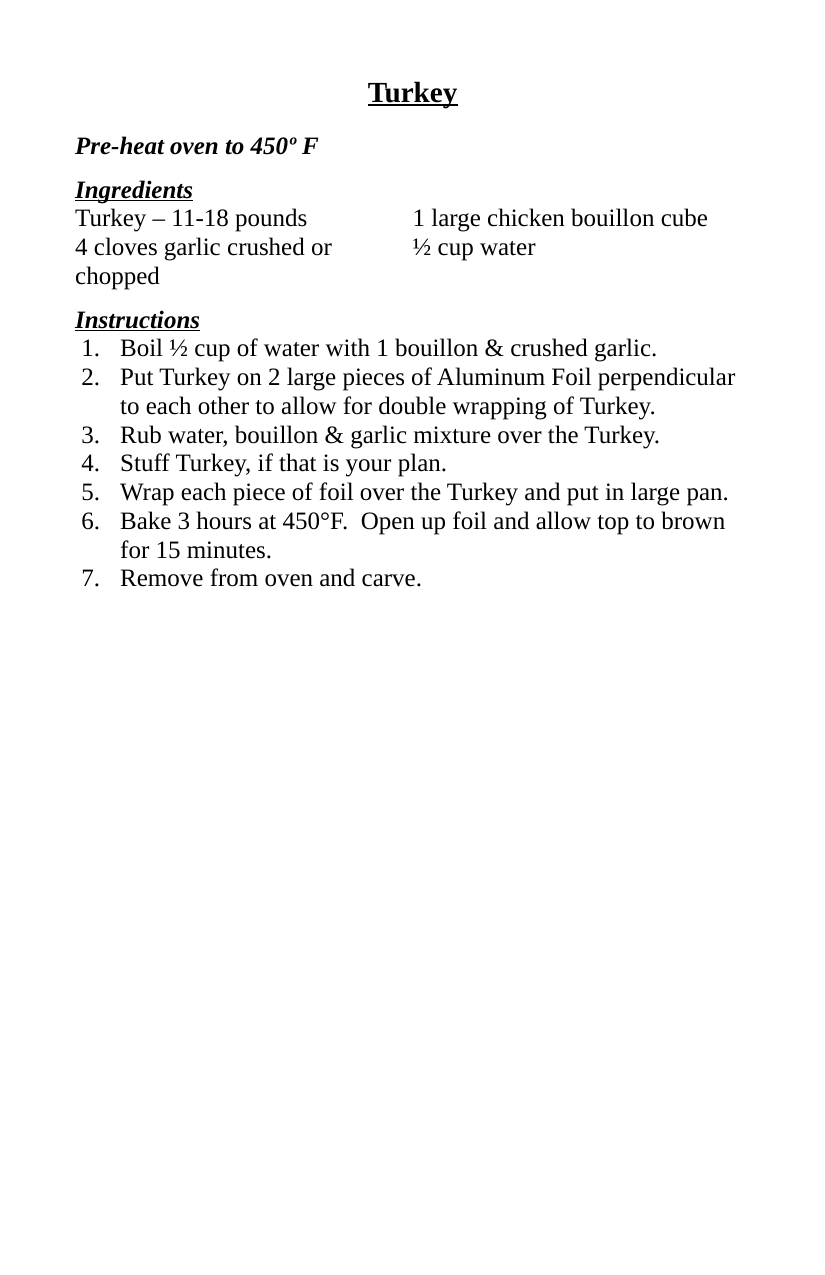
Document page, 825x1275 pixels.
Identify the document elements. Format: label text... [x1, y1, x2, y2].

subtitle Pre-heat oven to 450º F [75, 131, 750, 160]
list Wrap each piece of foil over the Turkey and put in large pan. [75, 477, 750, 506]
list Rub water, bouillon & garlic mixture over the Turkey. [75, 420, 750, 448]
subtitle Instructions [75, 305, 750, 333]
subtitle Turkey [75, 75, 750, 108]
text 1 large chicken bouillon cube [412, 203, 750, 232]
list Bake 3 hours at 450°F. Open up foil and allow top to brown for 15 minutes. [75, 506, 750, 563]
text 4 cloves garlic crushed or chopped [75, 232, 412, 290]
text Turkey – 11-18 pounds [75, 203, 412, 232]
list Stuff Turkey, if that is your plan. [75, 448, 750, 477]
list Remove from oven and carve. [75, 563, 750, 592]
list Boil ½ cup of water with 1 bouillon & crushed garlic. [75, 333, 750, 362]
text ½ cup water [412, 232, 750, 261]
list Put Turkey on 2 large pieces of Aluminum Foil perpendicular to each other to allow for double wrapping of Turkey. [75, 362, 750, 420]
subtitle Ingredients [75, 175, 750, 203]
